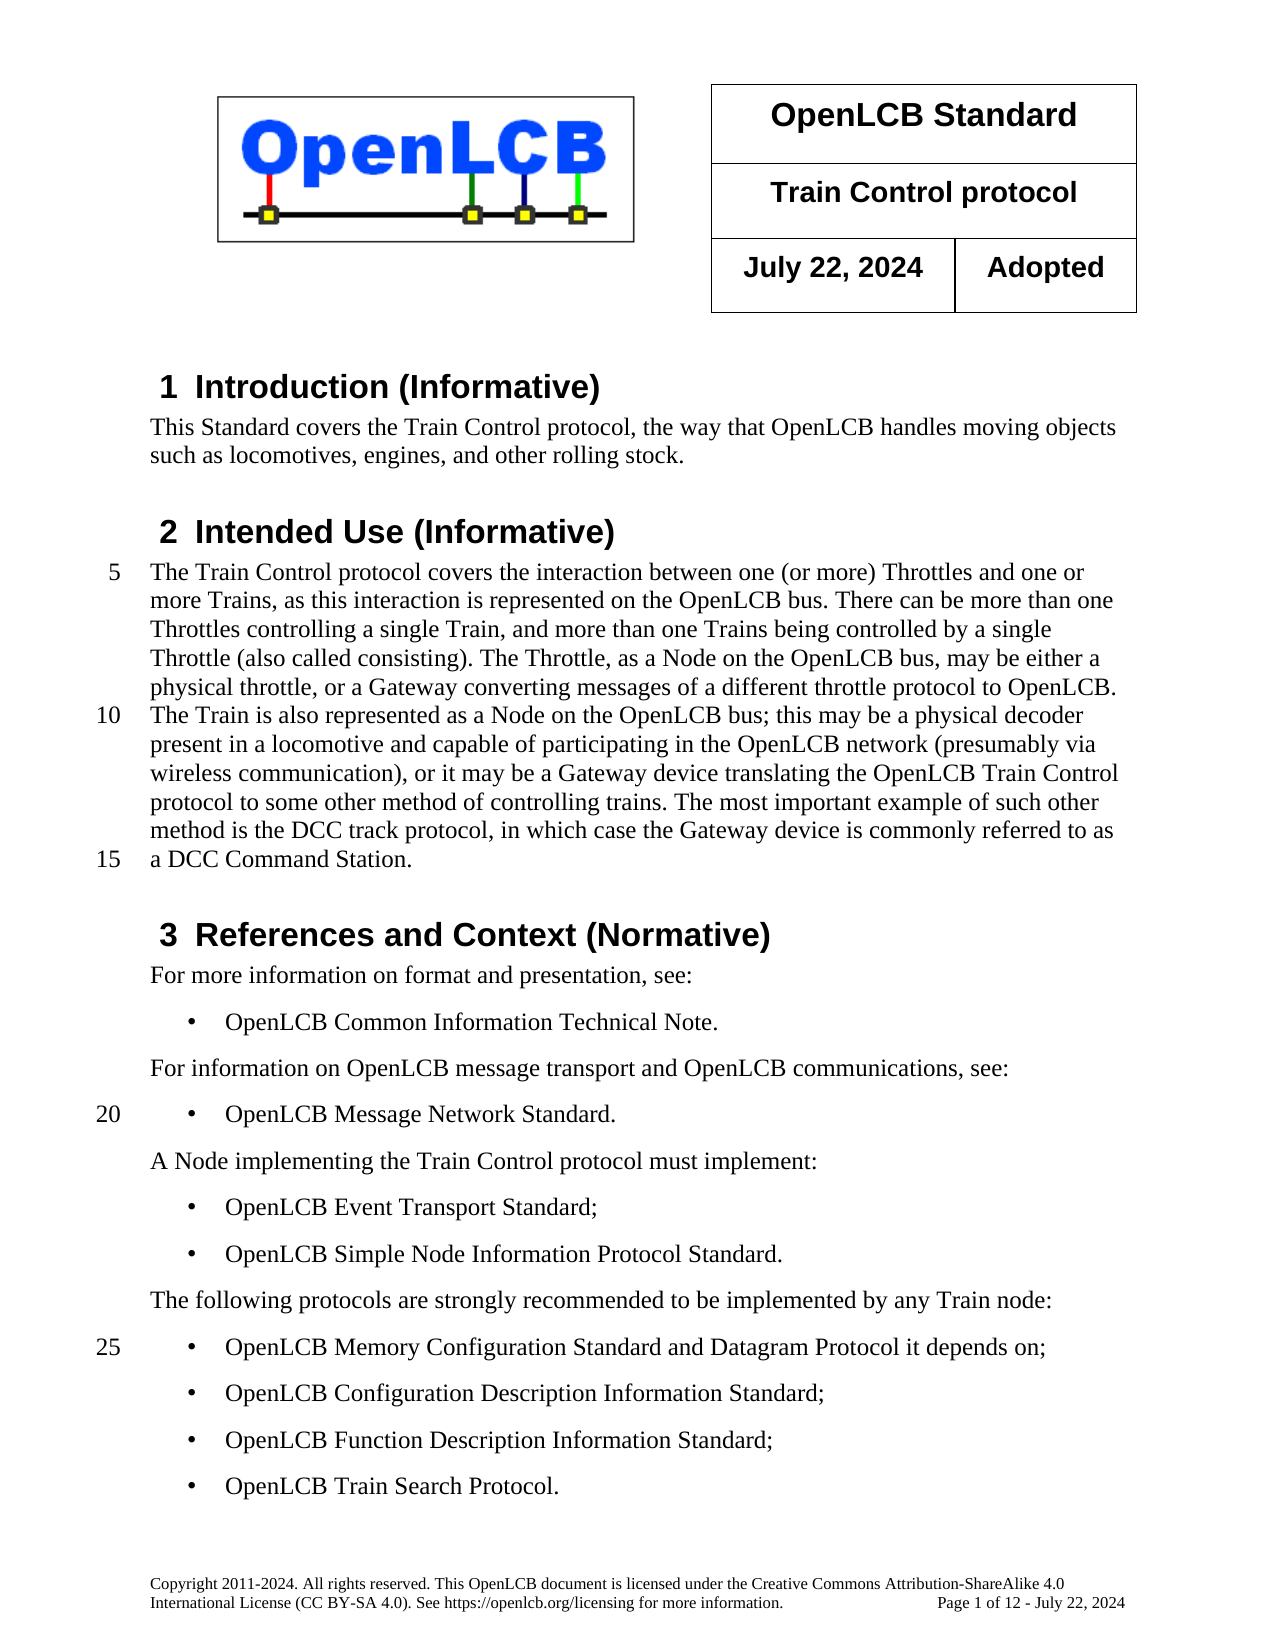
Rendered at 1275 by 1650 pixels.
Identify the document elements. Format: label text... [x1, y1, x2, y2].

text The Train Control protocol covers the interaction between one (or more) Throttles and one or more Trains, as this interaction is represented on the OpenLCB bus. There can be more than one Throttles controlling a single Train, and more than one Trains being controlled by a single Throttle (also called consisting). The Throttle, as a Node on the OpenLCB bus, may be either a physical throttle, or a Gateway converting messages of a different throttle protocol to OpenLCB. The Train is also represented as a Node on the OpenLCB bus; this may be a physical decoder present in a locomotive and capable of participating in the OpenLCB network (presumably via wireless communication), or it may be a Gateway device translating the OpenLCB Train Control protocol to some other method of controlling trains. The most important example of such other method is the DCC track protocol, in which case the Gateway device is commonly referred to as a DCC Command Station. [150, 557, 1125, 873]
subtitle Intended Use (Informative) [150, 512, 1125, 550]
list OpenLCB Memory Configuration Standard and Datagram Protocol it depends on; [187, 1332, 1125, 1361]
list OpenLCB Train Search Protocol. [187, 1471, 1125, 1500]
text For more information on format and presentation, see: [150, 960, 1125, 989]
picture [216, 95, 636, 244]
list OpenLCB Configuration Description Information Standard; [187, 1378, 1125, 1407]
subtitle Introduction (Informative) [150, 367, 1125, 405]
text This Standard covers the Train Control protocol, the way that OpenLCB handles moving objects such as locomotives, engines, and other rolling stock. [150, 412, 1125, 469]
text The following protocols are strongly recommended to be implemented by any Train node: [150, 1285, 1125, 1314]
list OpenLCB Message Network Standard. [187, 1099, 1125, 1128]
list OpenLCB Function Description Information Standard; [187, 1425, 1125, 1453]
list OpenLCB Simple Node Information Protocol Standard. [187, 1239, 1125, 1268]
text For information on OpenLCB message transport and OpenLCB communications, see: [150, 1053, 1125, 1082]
list OpenLCB Event Transport Standard; [187, 1192, 1125, 1221]
text A Node implementing the Train Control protocol must implement: [150, 1146, 1125, 1175]
list OpenLCB Common Information Technical Note. [187, 1007, 1125, 1035]
subtitle References and Context (Normative) [150, 916, 1125, 954]
